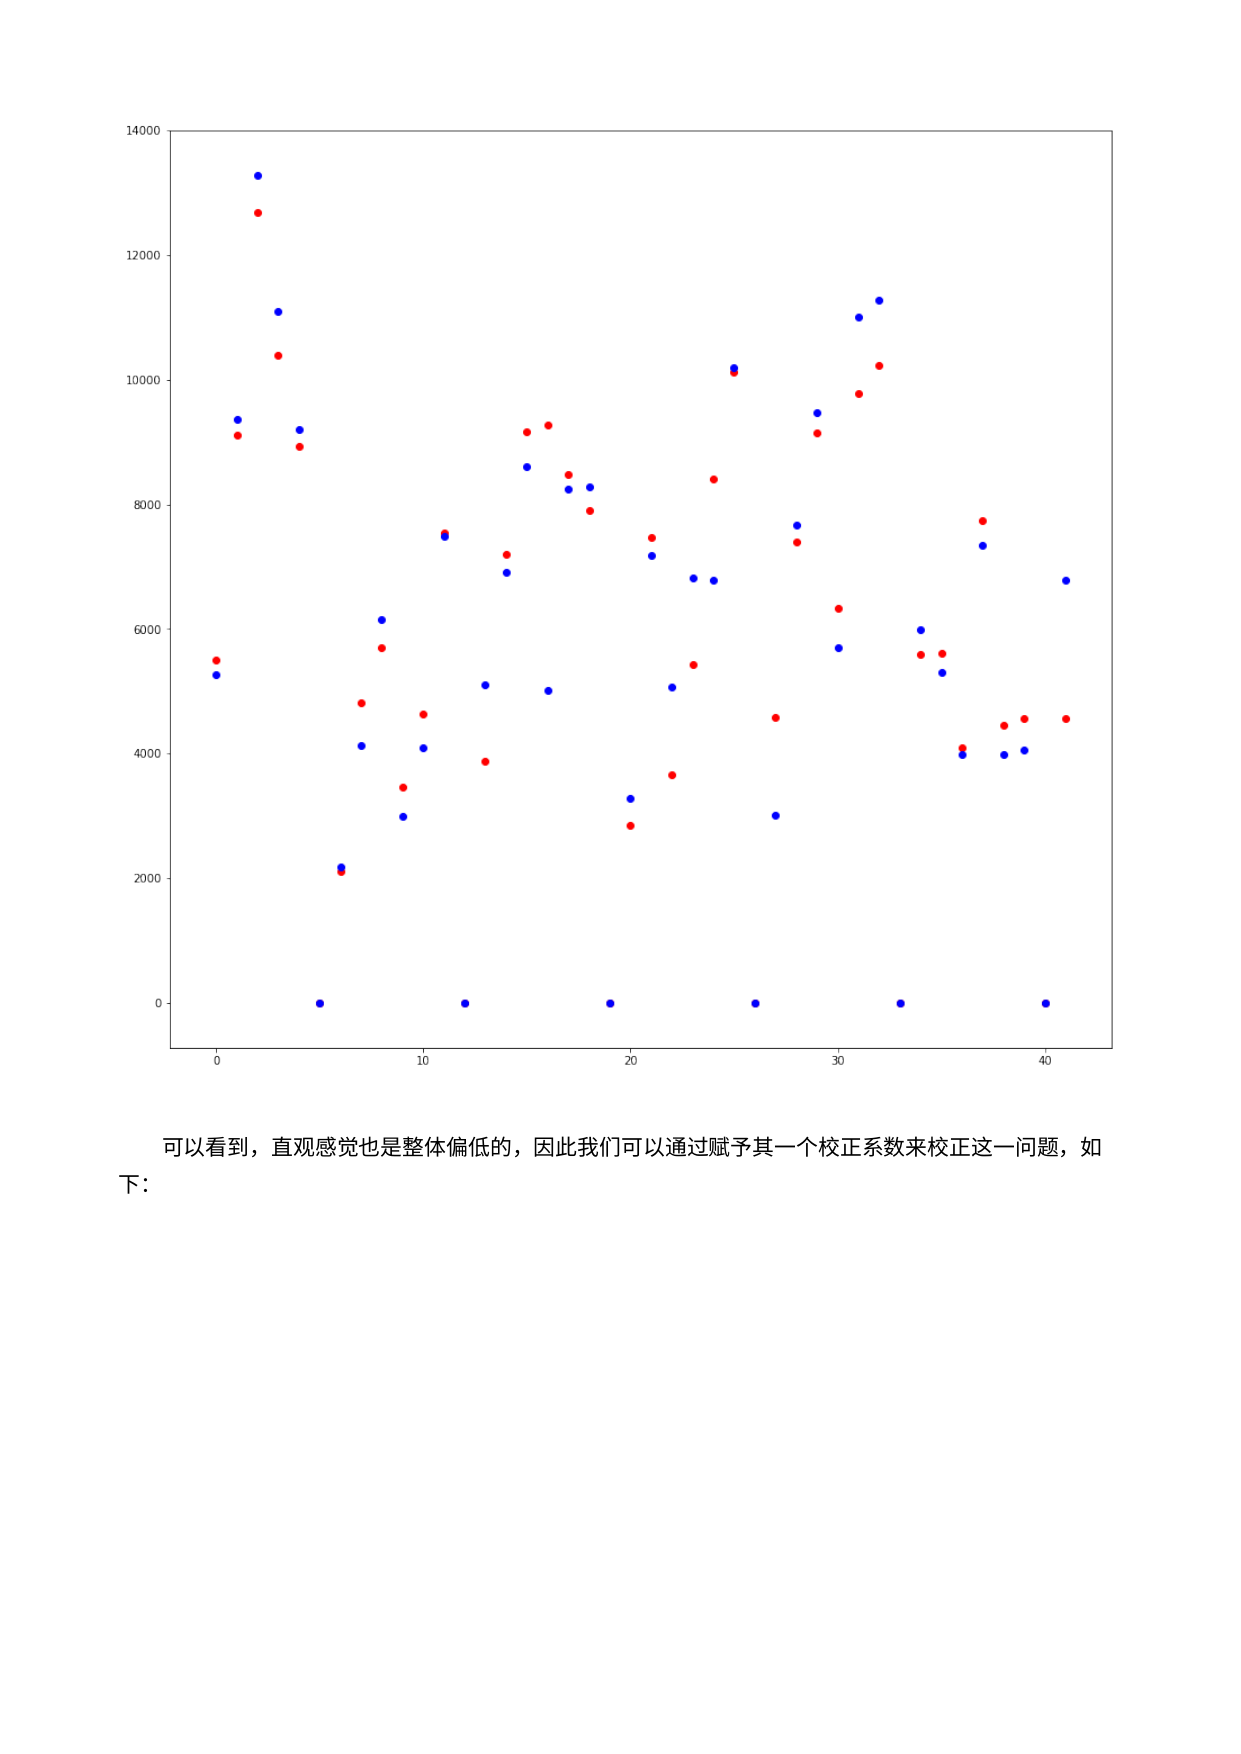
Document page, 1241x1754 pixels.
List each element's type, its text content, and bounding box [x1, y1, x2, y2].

picture [118, 118, 1123, 1075]
text 可以看到，直观感觉也是整体偏低的，因此我们可以通过赋予其一个校正系数来校正这一问题，如下： [118, 1129, 1122, 1199]
